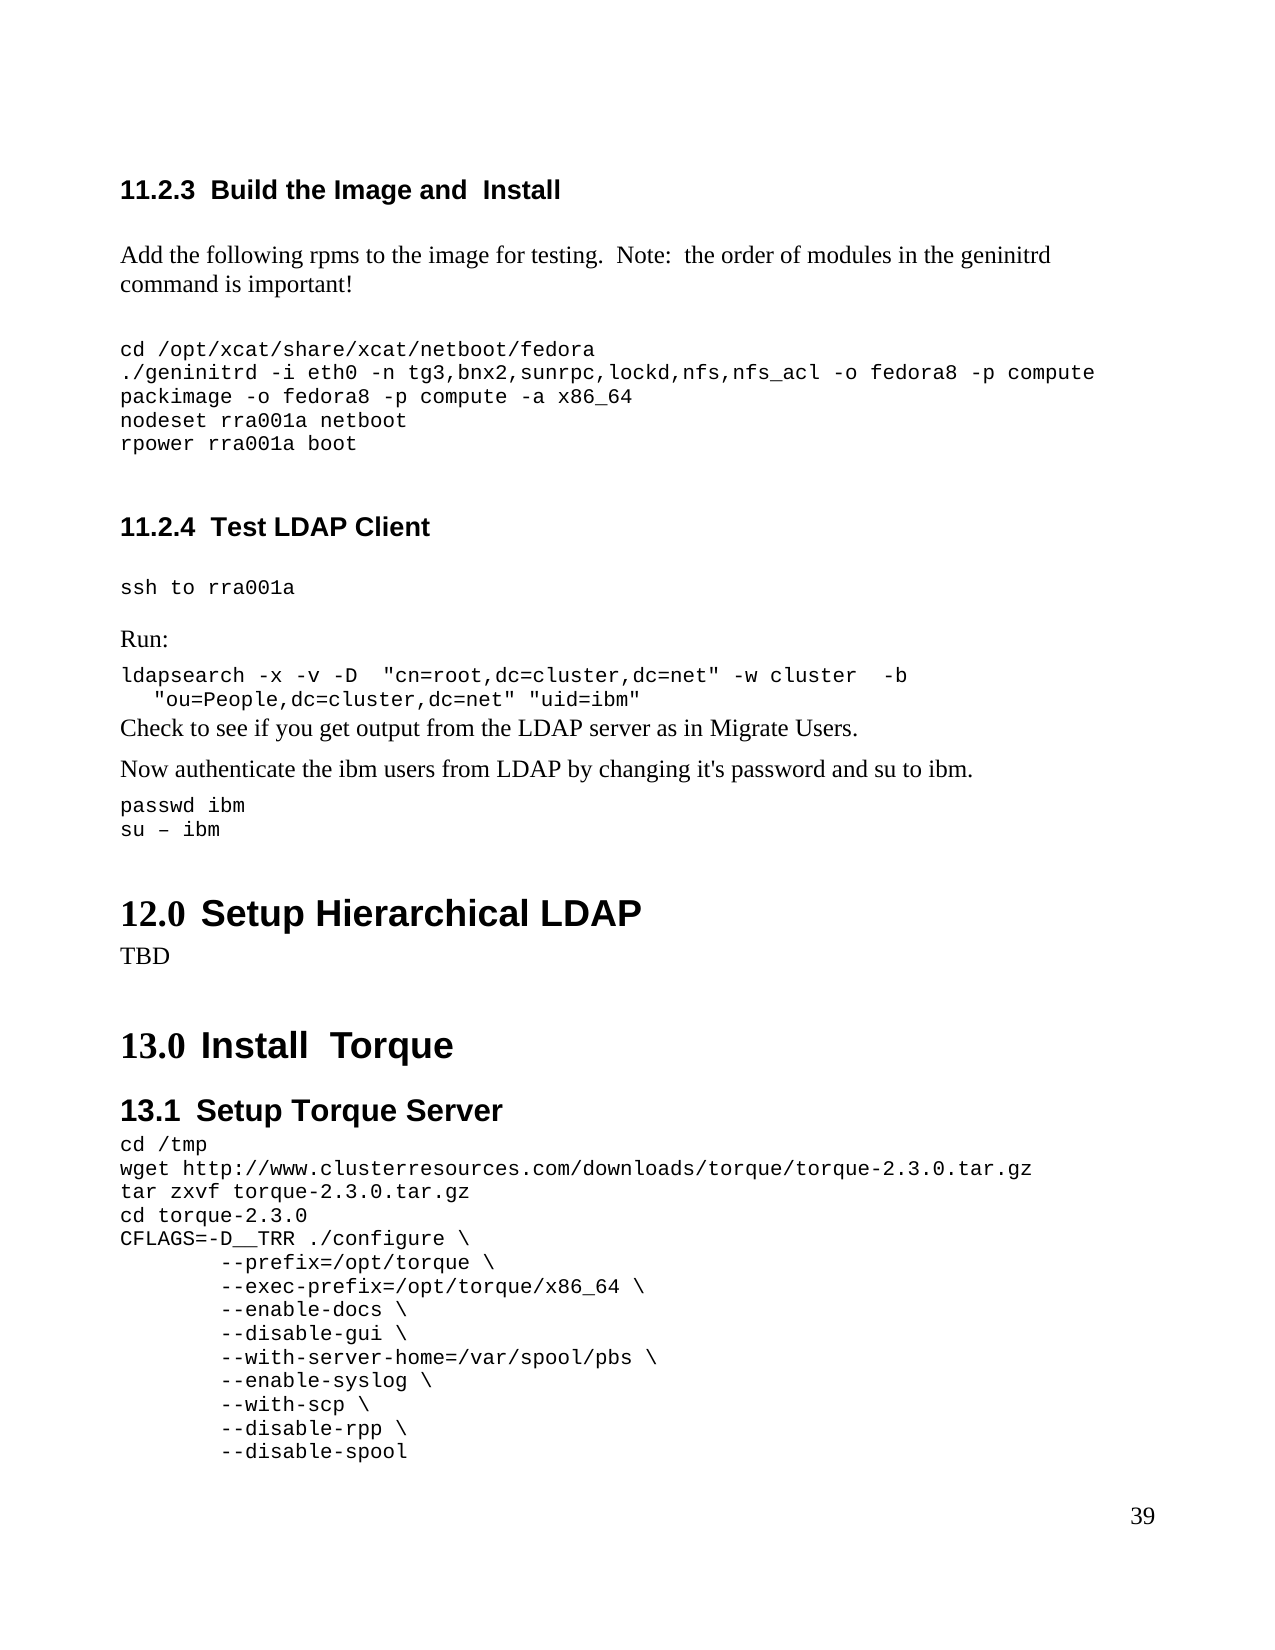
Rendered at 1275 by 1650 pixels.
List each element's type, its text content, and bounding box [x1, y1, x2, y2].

text ssh to rra001a [120, 577, 1155, 601]
text rpower rra001a boot [120, 433, 1155, 457]
text wget http://www.clusterresources.com/downloads/torque/torque-2.3.0.tar.gz [120, 1157, 1155, 1181]
text --disable-rpp \ [120, 1418, 1155, 1441]
text ./geninitrd -i eth0 -n tg3,bnx2,sunrpc,lockd,nfs,nfs_acl -o fedora8 -p compute [120, 362, 1155, 386]
text CFLAGS=-D__TRR ./configure \ [120, 1228, 1155, 1252]
text Now authenticate the ibm users from LDAP by changing it's password and su to ibm. [120, 754, 1155, 783]
text cd /opt/xcat/share/xcat/netboot/fedora [120, 339, 1155, 362]
text passwd ibm [120, 795, 1155, 819]
text packimage -o fedora8 -p compute -a x86_64 [120, 386, 1155, 410]
subtitle Setup Hierarchical LDAP [120, 891, 1155, 934]
text --prefix=/opt/torque \ [120, 1252, 1155, 1276]
subtitle Build the Image and Install [120, 174, 1155, 205]
text Add the following rpms to the image for testing. Note: the order of modules in the geninitrd command is important! [120, 240, 1155, 297]
text su – ibm [120, 819, 1155, 843]
subtitle Setup Torque Server [120, 1092, 1155, 1128]
text cd torque-2.3.0 [120, 1205, 1155, 1228]
text --disable-spool [120, 1441, 1155, 1465]
text tar zxvf torque-2.3.0.tar.gz [120, 1181, 1155, 1205]
text nodeset rra001a netboot [120, 410, 1155, 433]
text --exec-prefix=/opt/torque/x86_64 \ [120, 1276, 1155, 1299]
text --disable-gui \ [120, 1323, 1155, 1347]
text --with-server-home=/var/spool/pbs \ [120, 1347, 1155, 1370]
text cd /tmp [120, 1134, 1155, 1157]
text ldapsearch -x -v -D "cn=root,dc=cluster,dc=net" -w cluster -b "ou=People,dc=cluster,dc=net" "uid=ibm" [120, 666, 1155, 713]
text Check to see if you get output from the LDAP server as in Migrate Users. [120, 713, 1155, 742]
subtitle Install Torque [120, 1023, 1155, 1067]
text --with-scp \ [120, 1394, 1155, 1418]
text --enable-syslog \ [120, 1370, 1155, 1394]
text --enable-docs \ [120, 1299, 1155, 1323]
subtitle Test LDAP Client [120, 511, 1155, 542]
text Run: [120, 624, 1155, 653]
text TBD [120, 941, 1155, 969]
